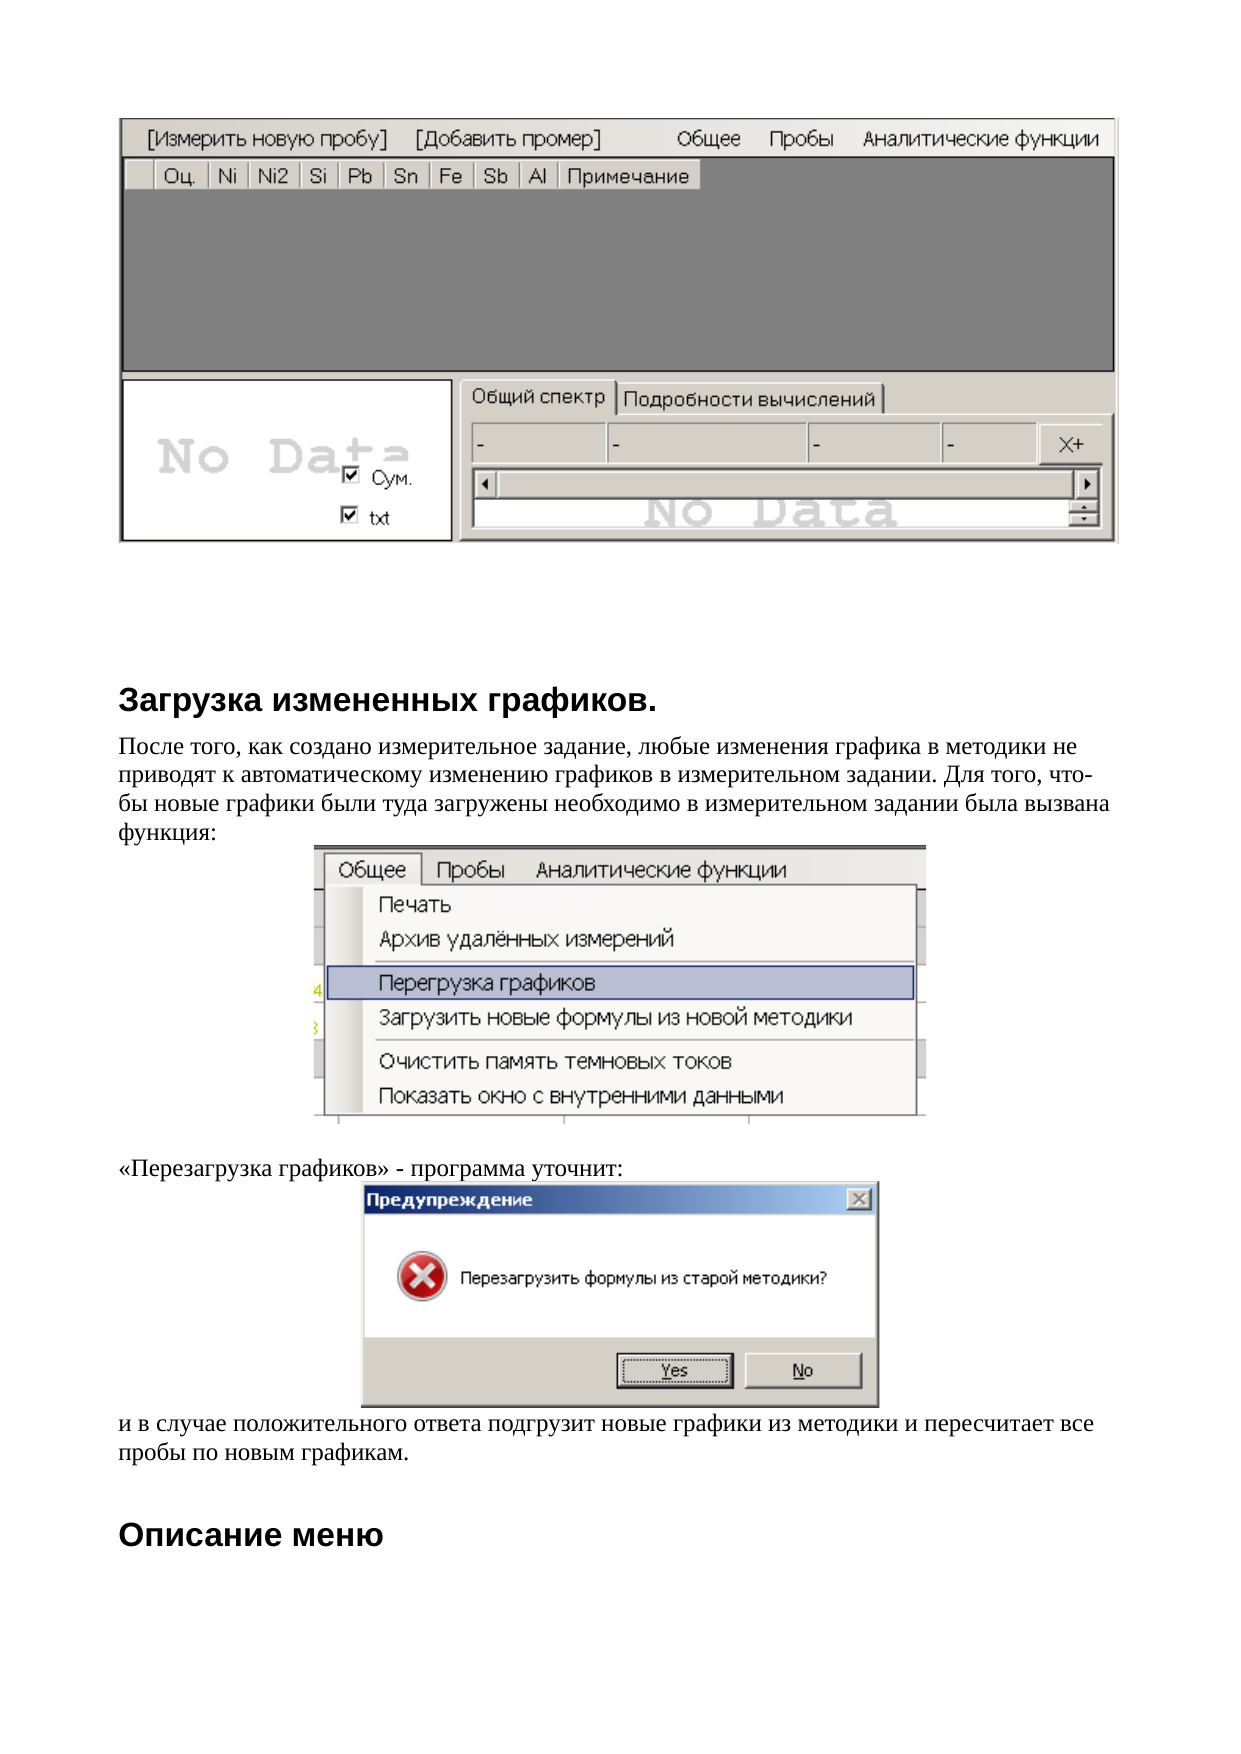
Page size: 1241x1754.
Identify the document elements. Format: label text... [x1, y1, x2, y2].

picture [360, 1181, 880, 1408]
subtitle Загрузка измененных графиков. [118, 679, 1122, 718]
text После того, как создано измерительное задание, любые изменения графика в методики не приводят к автоматическому изменению графиков в измерительном задании. Для того, что-бы новые графики были туда загружены необходимо в измерительном задании была вызвана функция: [118, 731, 1122, 846]
subtitle Описание меню [118, 1515, 1122, 1554]
picture [313, 845, 927, 1124]
text «Перезагрузка графиков» - программа уточнит: [118, 1153, 1122, 1181]
text и в случае положительного ответа подгрузит новые графики из методики и пересчитает все пробы по новым графикам. [118, 1181, 1122, 1465]
